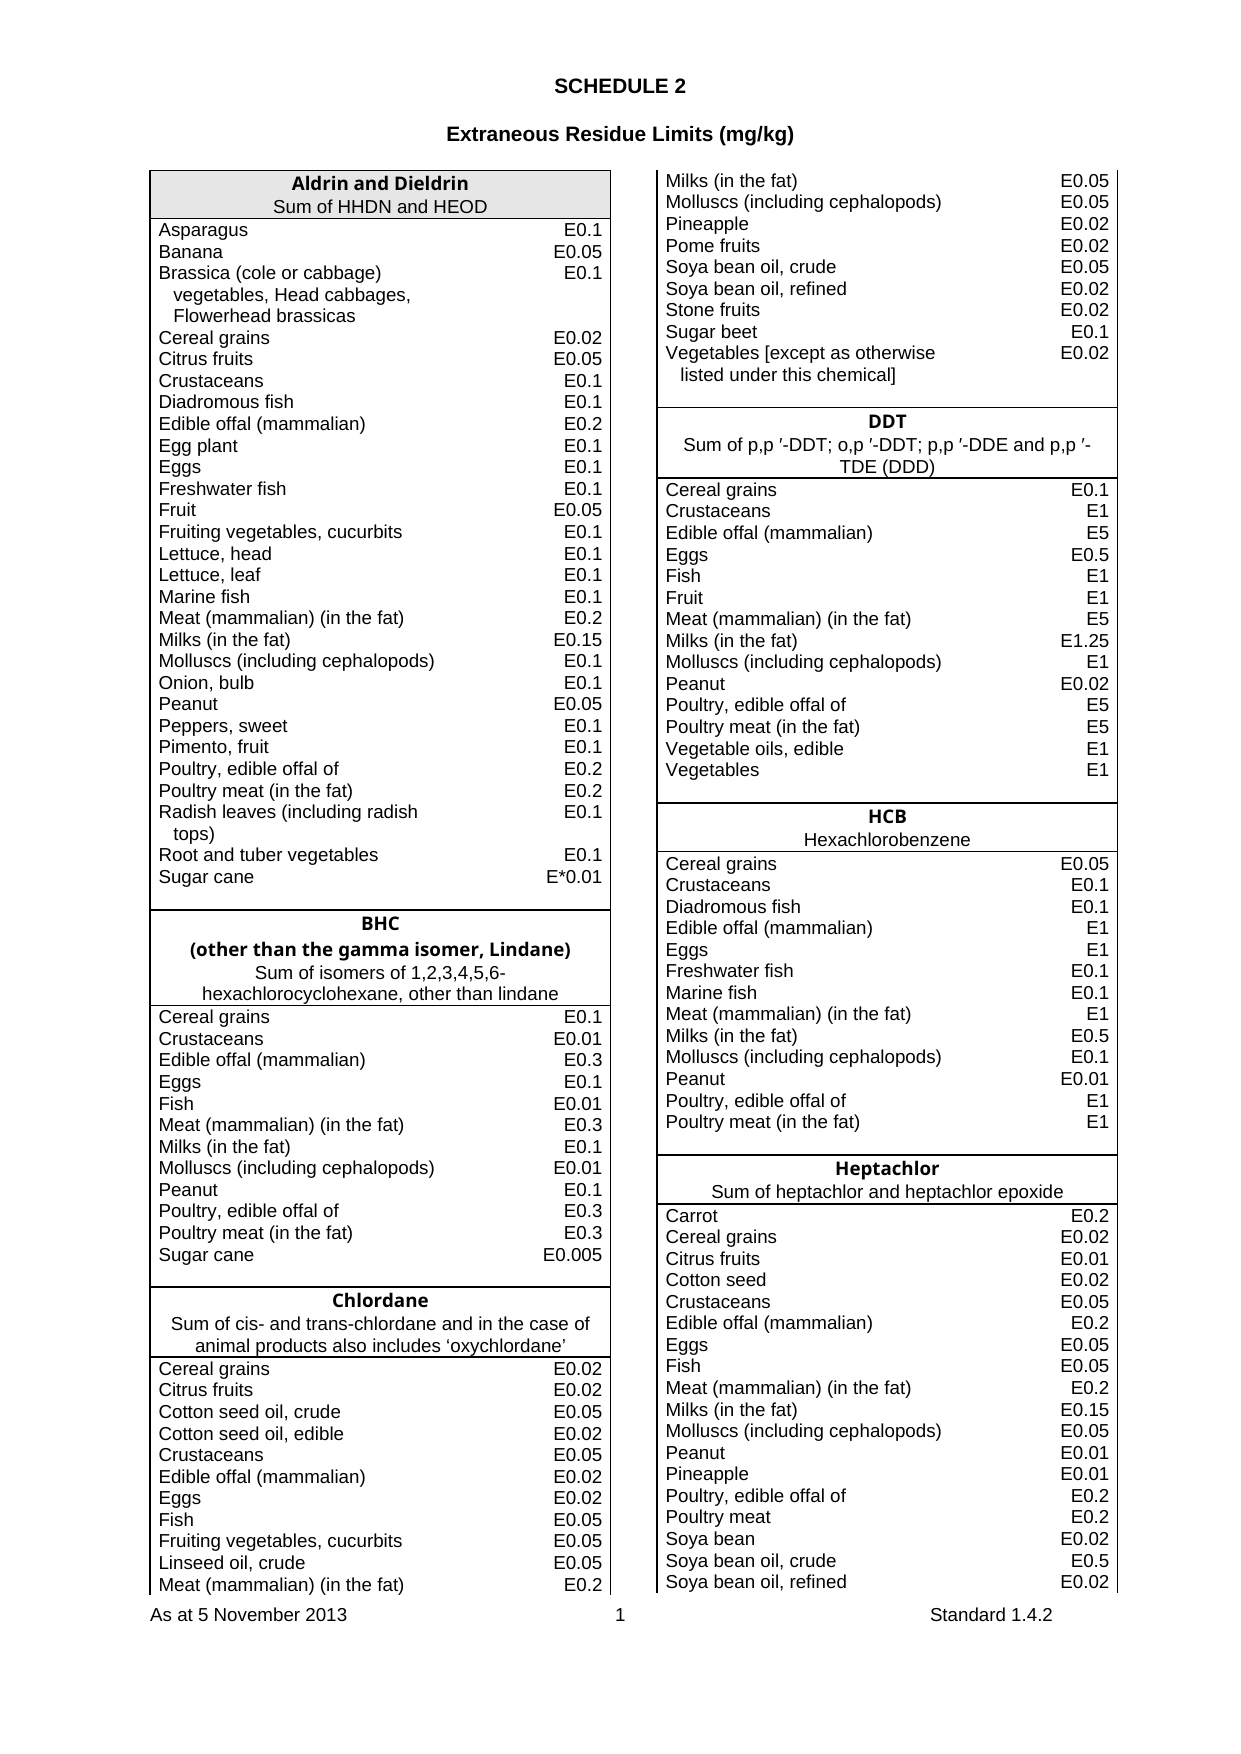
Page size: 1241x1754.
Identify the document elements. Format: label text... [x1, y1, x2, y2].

table_cell E0.1 [980, 982, 1117, 1003]
table_cell E0.05 [980, 1334, 1117, 1355]
table_cell Banana [151, 240, 473, 262]
table_cell Hexachlorobenzene [658, 829, 1117, 851]
table_cell Soya bean oil, refined [658, 1571, 980, 1592]
table_cell Sugar cane [151, 1243, 473, 1265]
table_cell E0.05 [980, 1355, 1117, 1377]
table_cell Milks (in the fat) [151, 1136, 473, 1157]
table_cell E0.3 [473, 1114, 610, 1136]
table_cell E0.02 [473, 1358, 610, 1379]
table_cell E0.05 [473, 1401, 610, 1422]
table_cell [473, 887, 610, 909]
table_cell Chlordane [151, 1288, 610, 1313]
table_cell Cereal grains [151, 327, 473, 348]
table_cell Fish [658, 565, 980, 586]
table_cell Molluscs (including cephalopods) [151, 650, 473, 672]
table_cell Carrot [658, 1205, 980, 1226]
table_cell E0.01 [473, 1028, 610, 1049]
table_cell E0.05 [473, 1552, 610, 1573]
table_cell Fish [151, 1093, 473, 1114]
table_cell E0.05 [473, 1530, 610, 1552]
table_cell E0.1 [980, 321, 1117, 342]
table_cell Egg plant [151, 435, 473, 456]
table_cell E1 [980, 939, 1117, 960]
table_cell E0.05 [473, 240, 610, 262]
table_cell E0.2 [980, 1377, 1117, 1398]
table_cell E0.15 [980, 1399, 1117, 1420]
table_cell E0.05 [980, 256, 1117, 277]
table_cell Poultry meat (in the fat) [151, 1222, 473, 1243]
table_cell Crustaceans [658, 874, 980, 895]
table_header Aldrin and Dieldrin [151, 171, 610, 196]
table_cell Citrus fruits [151, 348, 473, 370]
table_cell Soya bean [658, 1528, 980, 1549]
table_cell HCB [658, 804, 1117, 829]
table_cell E0.1 [473, 1136, 610, 1157]
table_cell E0.02 [980, 299, 1117, 321]
table_cell E0.01 [980, 1068, 1117, 1089]
table_cell [473, 1265, 610, 1286]
table_cell Cotton seed oil, crude [151, 1401, 473, 1422]
table_cell E0.1 [473, 1179, 610, 1200]
table_cell Eggs [151, 1487, 473, 1509]
table_cell E0.1 [473, 219, 610, 240]
table_cell E0.3 [473, 1222, 610, 1243]
table_cell Heptachlor [658, 1156, 1117, 1181]
table_cell E0.1 [473, 650, 610, 672]
table_cell E0.1 [473, 844, 610, 866]
table_cell Eggs [151, 1071, 473, 1092]
table_cell E0.1 [473, 715, 610, 736]
table_cell E0.01 [980, 1463, 1117, 1485]
table_cell Poultry meat (in the fat) [151, 780, 473, 801]
table_cell Citrus fruits [658, 1248, 980, 1269]
table_cell Pimento, fruit [151, 736, 473, 758]
table_cell E1 [980, 1090, 1117, 1111]
table_cell E0.1 [980, 960, 1117, 982]
table_cell E0.2 [473, 780, 610, 801]
table_cell [980, 1133, 1117, 1154]
table_cell E0.01 [980, 1442, 1117, 1463]
table_cell E0.02 [473, 1466, 610, 1487]
table_cell E0.2 [473, 607, 610, 628]
table_cell Asparagus [151, 219, 473, 240]
table_cell Pineapple [658, 213, 980, 234]
table_cell [980, 385, 1117, 407]
table_cell Eggs [658, 939, 980, 960]
table_cell Soya bean oil, refined [658, 278, 980, 299]
table_cell Pineapple [658, 1463, 980, 1485]
table_cell E0.1 [473, 1006, 610, 1028]
table_cell E0.02 [980, 1571, 1117, 1592]
table_cell Peanut [151, 693, 473, 715]
table_cell Meat (mammalian) (in the fat) [151, 1114, 473, 1136]
table_cell Edible offal (mammalian) [151, 1466, 473, 1487]
table_cell Freshwater fish [151, 478, 473, 499]
table_cell Meat (mammalian) (in the fat) [151, 607, 473, 628]
table_cell Poultry meat (in the fat) [658, 716, 980, 737]
table_cell Peanut [658, 1442, 980, 1463]
table_cell Milks (in the fat) [658, 1399, 980, 1420]
table_cell E0.02 [980, 278, 1117, 299]
table_cell E0.02 [473, 1379, 610, 1401]
table_cell E0.1 [473, 456, 610, 478]
table_cell E1 [980, 651, 1117, 673]
table_cell Cereal grains [151, 1006, 473, 1028]
table_cell Eggs [151, 456, 473, 478]
table_cell Peanut [151, 1179, 473, 1200]
table_cell [658, 781, 980, 802]
table_cell E0.2 [473, 758, 610, 779]
table_cell Sum of p,p ′-DDT; o,p ′-DDT; p,p ′-DDE and p,p ′-TDE (DDD) [658, 434, 1117, 477]
table_cell Citrus fruits [151, 1379, 473, 1401]
table_cell Vegetables [except as otherwise listed under this chemical] [658, 342, 980, 385]
table_cell [151, 887, 473, 909]
table_cell E0.1 [980, 479, 1117, 500]
table_cell E0.05 [473, 1509, 610, 1530]
table_cell Cereal grains [658, 479, 980, 500]
table_cell E0.05 [980, 170, 1117, 191]
table_cell E5 [980, 694, 1117, 716]
table_cell Poultry, edible offal of [151, 758, 473, 779]
table_cell E0.2 [980, 1485, 1117, 1506]
table_cell Poultry, edible offal of [658, 1485, 980, 1506]
table_cell Pome fruits [658, 234, 980, 256]
table_cell Soya bean oil, crude [658, 256, 980, 277]
table_cell [658, 385, 980, 407]
table_cell Cereal grains [151, 1358, 473, 1379]
table_cell E1.25 [980, 630, 1117, 651]
table_cell [980, 781, 1117, 802]
table_cell BHC (other than the gamma isomer, Lindane) [151, 911, 610, 961]
table_cell E0.3 [473, 1200, 610, 1222]
table_cell E0.1 [473, 801, 610, 844]
table_cell Radish leaves (including radish tops) [151, 801, 473, 844]
table_cell Meat (mammalian) (in the fat) [658, 608, 980, 629]
table_cell Diadromous fish [151, 391, 473, 413]
table_cell E0.2 [980, 1205, 1117, 1226]
table_cell Cotton seed [658, 1269, 980, 1291]
table_cell E0.05 [473, 1444, 610, 1466]
table_cell Milks (in the fat) [658, 630, 980, 651]
table_cell Edible offal (mammalian) [151, 1049, 473, 1071]
table_cell E0.05 [980, 191, 1117, 213]
table_cell E0.05 [473, 693, 610, 715]
table_cell Poultry, edible offal of [658, 694, 980, 716]
table_cell Eggs [658, 543, 980, 565]
table_cell E0.1 [473, 262, 610, 327]
table_cell E0.2 [473, 1573, 610, 1595]
table_cell E1 [980, 738, 1117, 759]
table_cell Meat (mammalian) (in the fat) [658, 1377, 980, 1398]
table_cell E0.05 [980, 852, 1117, 874]
table_cell E0.15 [473, 629, 610, 650]
table_cell Soya bean oil, crude [658, 1549, 980, 1571]
table_cell E0.2 [473, 413, 610, 434]
table_cell E0.02 [980, 1269, 1117, 1291]
table_cell E0.1 [473, 391, 610, 413]
table_cell E0.01 [473, 1157, 610, 1179]
table_cell Crustaceans [151, 1444, 473, 1466]
table_cell Peanut [658, 1068, 980, 1089]
table_cell Poultry, edible offal of [658, 1090, 980, 1111]
table_cell Peanut [658, 673, 980, 694]
table_cell E0.1 [980, 1046, 1117, 1068]
table_cell E1 [980, 759, 1117, 781]
table_cell Peppers, sweet [151, 715, 473, 736]
table_cell Molluscs (including cephalopods) [658, 1420, 980, 1442]
table_cell Sum of isomers of 1,2,3,4,5,6-hexachlorocyclohexane, other than lindane [151, 961, 610, 1004]
table_cell Marine fish [658, 982, 980, 1003]
table_cell E1 [980, 586, 1117, 608]
table_cell Vegetable oils, edible [658, 738, 980, 759]
table_cell Brassica (cole or cabbage) vegetables, Head cabbages, Flowerhead brassicas [151, 262, 473, 327]
table_cell Milks (in the fat) [658, 1025, 980, 1046]
table_cell Linseed oil, crude [151, 1552, 473, 1573]
table_cell Stone fruits [658, 299, 980, 321]
table_cell E0.05 [473, 348, 610, 370]
table_cell E0.02 [473, 327, 610, 348]
table_cell Diadromous fish [658, 895, 980, 917]
table_cell E0.02 [980, 673, 1117, 694]
table_cell Edible offal (mammalian) [658, 917, 980, 938]
table_cell E0.02 [980, 234, 1117, 256]
table_cell E0.02 [473, 1423, 610, 1444]
table_cell Sugar cane [151, 866, 473, 887]
table_cell E1 [980, 500, 1117, 522]
table_cell Poultry meat [658, 1506, 980, 1528]
table_cell Lettuce, leaf [151, 564, 473, 585]
table_cell Meat (mammalian) (in the fat) [151, 1573, 473, 1595]
table_cell [151, 1265, 473, 1286]
table_cell E0.05 [980, 1291, 1117, 1312]
table_cell E0.02 [980, 213, 1117, 234]
table_cell Eggs [658, 1334, 980, 1355]
table_cell Fish [658, 1355, 980, 1377]
table_cell Fruit [151, 499, 473, 521]
table_cell Crustaceans [658, 1291, 980, 1312]
table_cell Edible offal (mammalian) [658, 522, 980, 543]
table_cell [658, 1133, 980, 1154]
table_cell E0.05 [980, 1420, 1117, 1442]
table_cell E0.1 [473, 370, 610, 391]
table_cell Fish [151, 1509, 473, 1530]
table_cell Cotton seed oil, edible [151, 1423, 473, 1444]
table_cell E0.5 [980, 1549, 1117, 1571]
table_cell E0.005 [473, 1243, 610, 1265]
table_cell Fruiting vegetables, cucurbits [151, 1530, 473, 1552]
table_cell Vegetables [658, 759, 980, 781]
table_cell E0.1 [473, 435, 610, 456]
table_cell E0.2 [980, 1312, 1117, 1334]
table_cell Molluscs (including cephalopods) [658, 1046, 980, 1068]
table_cell E0.1 [473, 736, 610, 758]
table_cell E1 [980, 917, 1117, 938]
table_cell E5 [980, 522, 1117, 543]
table_cell E5 [980, 608, 1117, 629]
table_cell E0.1 [473, 521, 610, 542]
table_cell E1 [980, 1003, 1117, 1025]
table_cell Molluscs (including cephalopods) [658, 191, 980, 213]
table_cell Cereal grains [658, 852, 980, 874]
table_cell E0.1 [980, 874, 1117, 895]
table_cell Marine fish [151, 585, 473, 607]
table_cell Crustaceans [151, 370, 473, 391]
table_cell Sum of cis- and trans-chlordane and in the case of animal products also includes ‘oxychlordane’ [151, 1313, 610, 1356]
table_cell E0.1 [473, 1071, 610, 1092]
table_cell Molluscs (including cephalopods) [151, 1157, 473, 1179]
table_cell E0.1 [473, 542, 610, 564]
table_cell Lettuce, head [151, 542, 473, 564]
table_cell E1 [980, 1111, 1117, 1133]
table_cell Crustaceans [151, 1028, 473, 1049]
table_cell Fruit [658, 586, 980, 608]
table_cell E0.01 [473, 1093, 610, 1114]
table_cell Milks (in the fat) [658, 170, 980, 191]
table_cell E0.5 [980, 1025, 1117, 1046]
table_cell Sugar beet [658, 321, 980, 342]
table_cell E0.1 [473, 564, 610, 585]
table_cell Milks (in the fat) [151, 629, 473, 650]
table_cell Molluscs (including cephalopods) [658, 651, 980, 673]
table_cell Onion, bulb [151, 672, 473, 693]
table_cell E0.02 [980, 342, 1117, 385]
table_cell E0.02 [980, 1226, 1117, 1247]
table_cell E0.02 [473, 1487, 610, 1509]
table_cell Freshwater fish [658, 960, 980, 982]
table_cell Sum of heptachlor and heptachlor epoxide [658, 1181, 1117, 1203]
table_cell E0.05 [473, 499, 610, 521]
table_cell E*0.01 [473, 866, 610, 887]
table_cell E5 [980, 716, 1117, 737]
table_cell E0.1 [473, 585, 610, 607]
table_cell DDT [658, 408, 1117, 434]
table_cell Meat (mammalian) (in the fat) [658, 1003, 980, 1025]
table_cell Root and tuber vegetables [151, 844, 473, 866]
table_cell Cereal grains [658, 1226, 980, 1247]
table_cell Sum of HHDN and HEOD [151, 196, 610, 218]
table_cell Poultry, edible offal of [151, 1200, 473, 1222]
table_cell Edible offal (mammalian) [151, 413, 473, 434]
table_cell E0.1 [473, 478, 610, 499]
table_cell E0.02 [980, 1528, 1117, 1549]
table_cell E0.1 [473, 672, 610, 693]
table_cell E1 [980, 565, 1117, 586]
table_cell E0.3 [473, 1049, 610, 1071]
table_cell E0.01 [980, 1248, 1117, 1269]
table_cell Crustaceans [658, 500, 980, 522]
table_cell Poultry meat (in the fat) [658, 1111, 980, 1133]
table_cell E0.1 [980, 895, 1117, 917]
table_cell Fruiting vegetables, cucurbits [151, 521, 473, 542]
table_cell E0.2 [980, 1506, 1117, 1528]
table_cell E0.5 [980, 543, 1117, 565]
table_cell Edible offal (mammalian) [658, 1312, 980, 1334]
